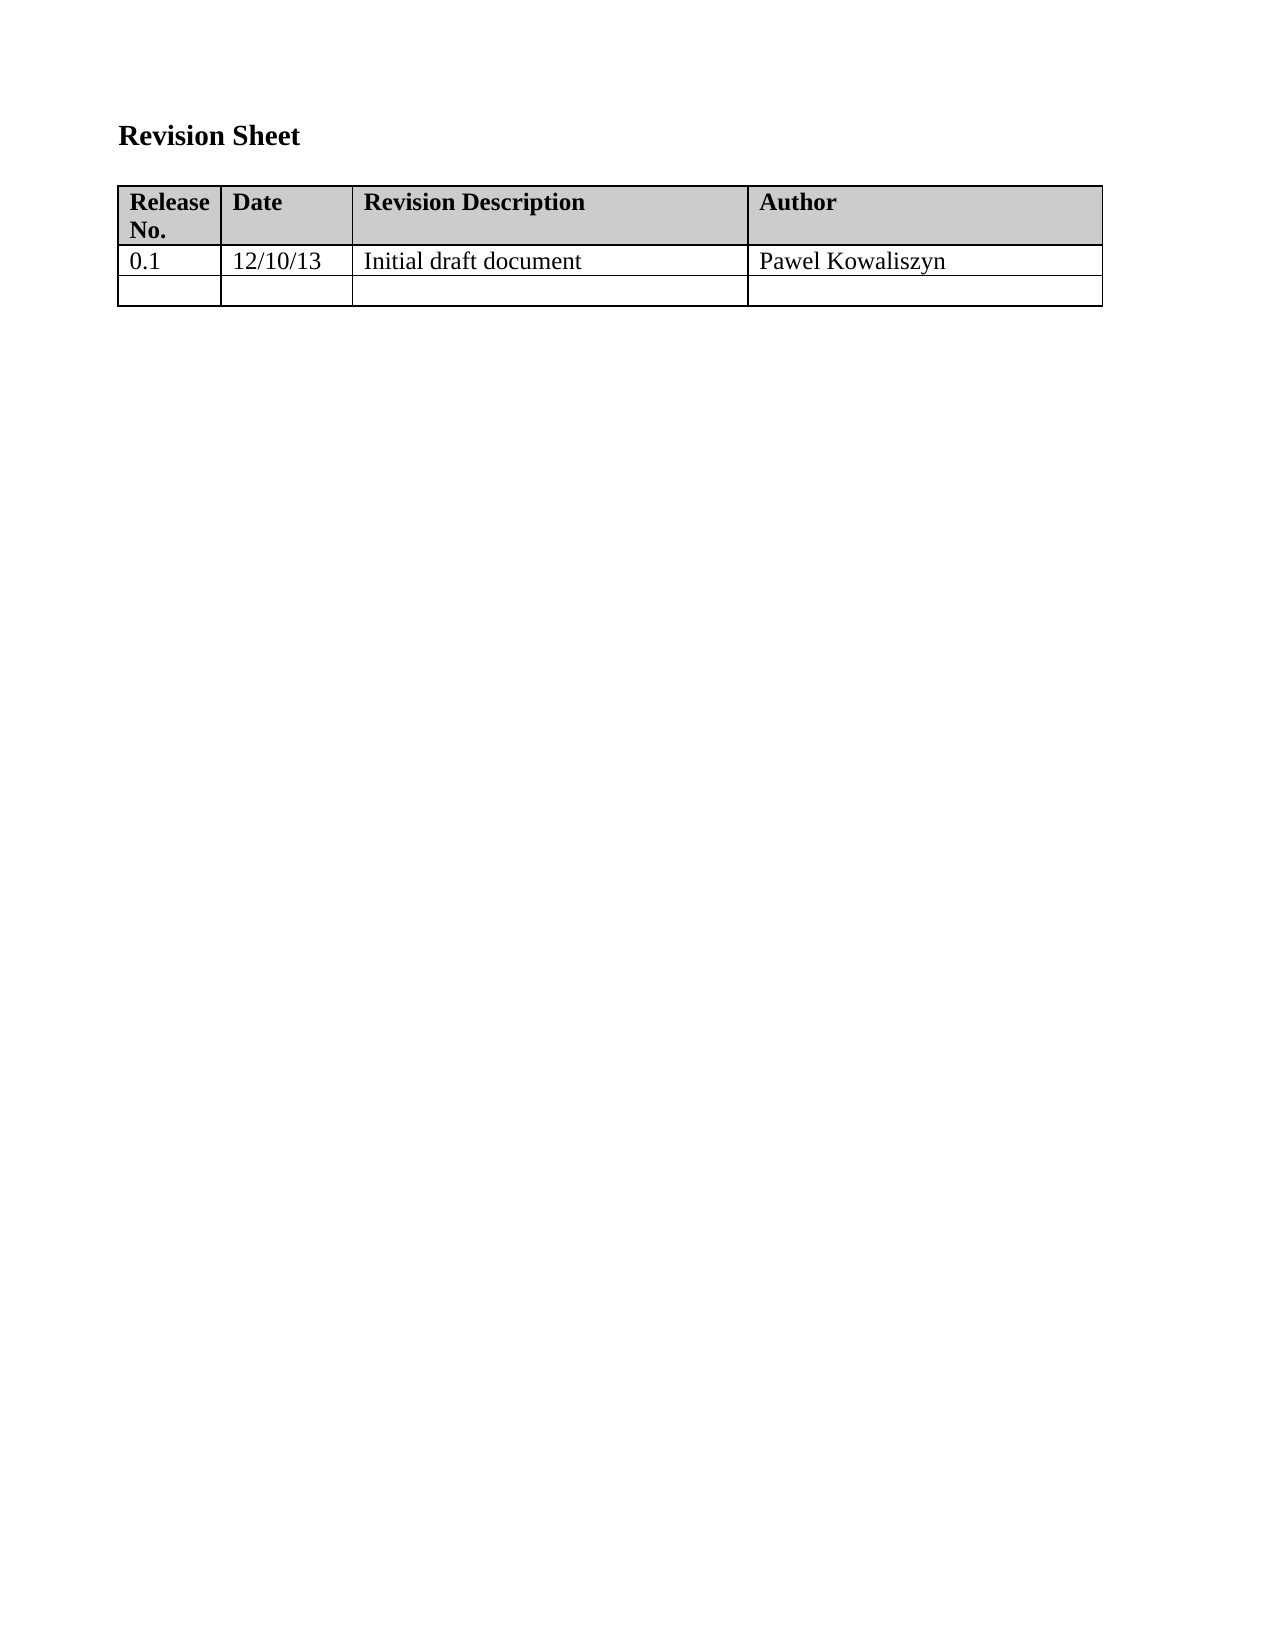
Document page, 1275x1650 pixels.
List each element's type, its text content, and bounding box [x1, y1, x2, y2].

text Revision Sheet [118, 118, 1157, 152]
table_cell Initial draft document [353, 246, 747, 274]
table_cell [119, 276, 220, 305]
table_header Date [222, 187, 352, 244]
table_header Release No. [119, 187, 220, 244]
table_cell Pawel Kowaliszyn [749, 246, 1102, 274]
table_cell 0.1 [119, 246, 220, 274]
table_cell [353, 276, 747, 305]
table_header Revision Description [353, 187, 747, 244]
table_cell [749, 276, 1102, 305]
table_cell [222, 276, 352, 305]
table_header Author [749, 187, 1102, 244]
table_cell 12/10/13 [222, 246, 352, 274]
